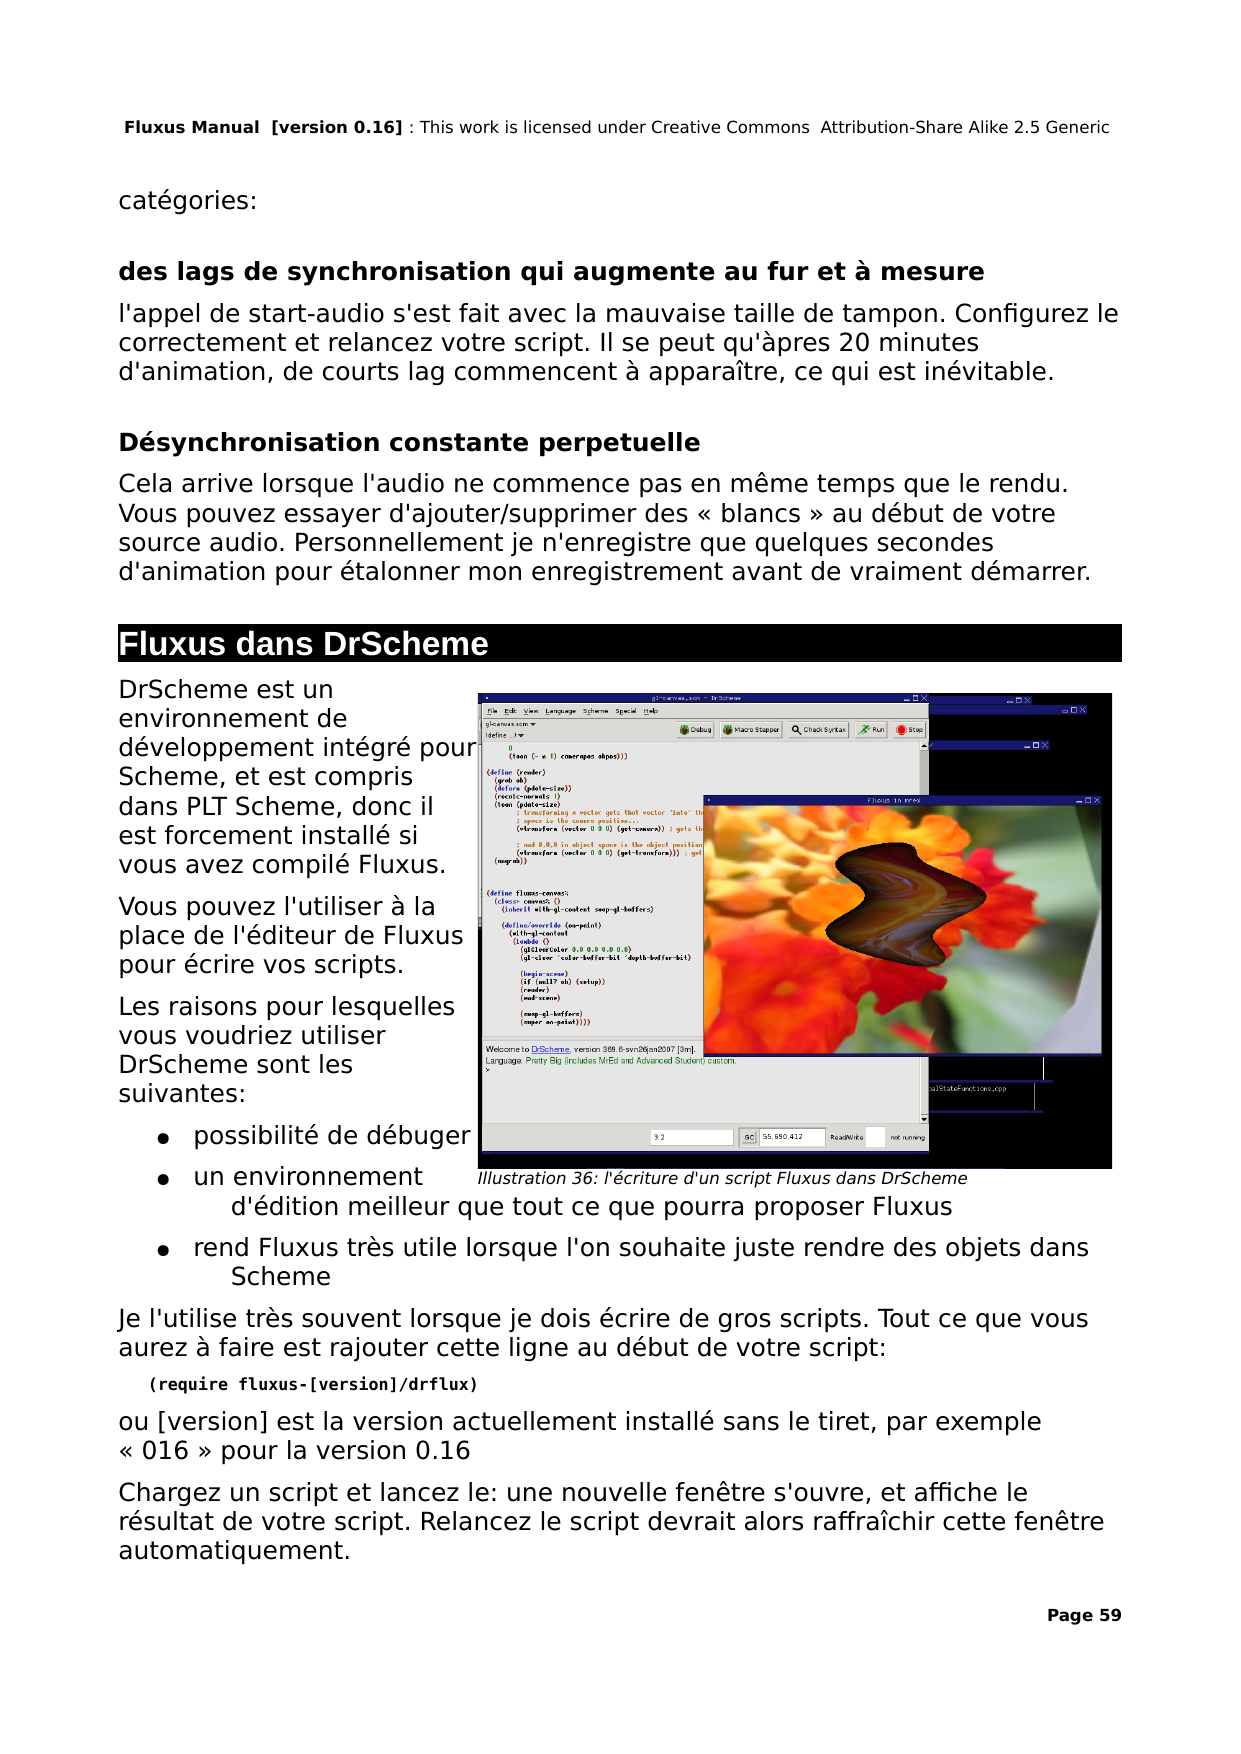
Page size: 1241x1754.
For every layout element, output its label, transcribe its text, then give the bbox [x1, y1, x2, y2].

text ou [version] est la version actuellement installé sans le tiret, par exemple « 016 » pour la version 0.16 [118, 1407, 1122, 1465]
text Chargez un script et lancez le: une nouvelle fenêtre s'ouvre, et affiche le résultat de votre script. Relancez le script devrait alors raffraîchir cette fenêtre automatiquement. [118, 1478, 1122, 1565]
text Les raisons pour lesquelles vous voudriez utiliser DrScheme sont les suivantes: [118, 992, 477, 1108]
text l'appel de start-audio s'est fait avec la mauvaise taille de tampon. Configurez le correctement et relancez votre script. Il se peut qu'àpres 20 minutes d'animation, de courts lag commencent à apparaître, ce qui est inévitable. [118, 299, 1122, 386]
text Je l'utilise très souvent lorsque je dois écrire de gros scripts. Tout ce que vous aurez à faire est rajouter cette ligne au début de votre script: [118, 1304, 1122, 1362]
picture [477, 693, 1113, 1169]
text des lags de synchronisation qui augmente au fur et à mesure [118, 257, 1122, 286]
text catégories: [118, 186, 1122, 216]
subtitle Fluxus dans DrScheme [118, 624, 1122, 662]
list possibilité de débuger [156, 1121, 477, 1150]
text DrScheme est un environnement de développement intégré pour Scheme, et est compris dans PLT Scheme, donc il est forcement installé si vous avez compilé Fluxus. [118, 675, 1122, 879]
text Vous pouvez l'utiliser à la place de l'éditeur de Fluxus pour écrire vos scripts. [118, 892, 477, 979]
list un environnement d'édition meilleur que tout ce que pourra proposer Fluxus [156, 1162, 1122, 1221]
text Illustration 36: l'écriture d'un script Fluxus dans DrScheme [478, 1169, 1112, 1188]
text (require fluxus-[version]/drflux) [148, 1375, 1122, 1394]
text Désynchronisation constante perpetuelle [118, 428, 1122, 457]
list rend Fluxus très utile lorsque l'on souhaite juste rendre des objets dans Scheme [156, 1233, 1122, 1292]
text Cela arrive lorsque l'audio ne commence pas en même temps que le rendu. Vous pouvez essayer d'ajouter/supprimer des « blancs » au début de votre source audio. Personnellement je n'enregistre que quelques secondes d'animation pour étalonner mon enregistrement avant de vraiment démarrer. [118, 470, 1122, 586]
